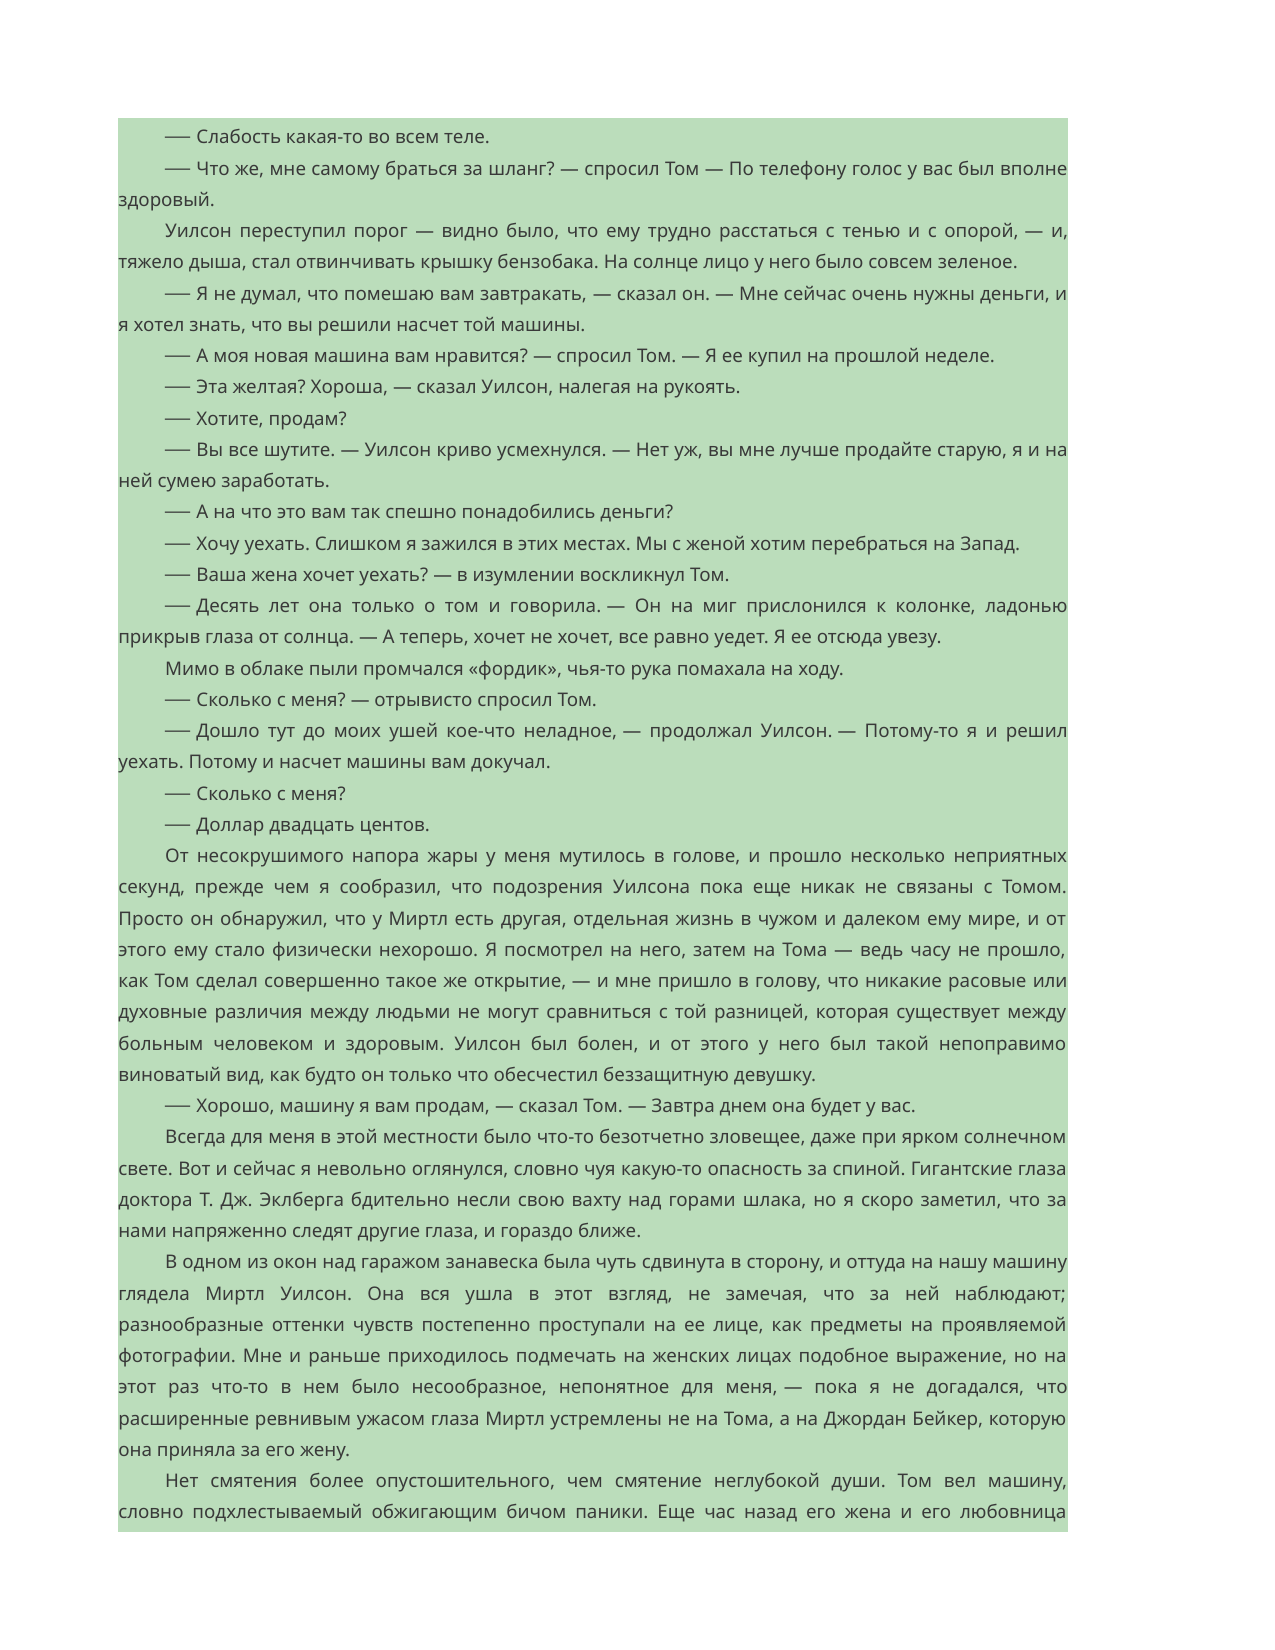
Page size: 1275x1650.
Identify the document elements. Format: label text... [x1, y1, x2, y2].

text — Слабость какая-то во всем теле. [118, 118, 1068, 149]
text — Вы все шутите. — Уилсон криво усмехнулся. — Нет уж, вы мне лучше продайте старую, я и на ней сумею заработать. [118, 431, 1068, 493]
text — Сколько с меня? — отрывисто спросил Том. [118, 681, 1068, 712]
text — Я не думал, что помешаю вам завтракать, — сказал он. — Мне сейчас очень нужны деньги, и я хотел знать, что вы решили насчет той машины. [118, 274, 1068, 337]
text — А моя новая машина вам нравится? — спросил Том. — Я ее купил на прошлой неделе. [118, 337, 1068, 368]
text — А на что это вам так спешно понадобились деньги? [118, 493, 1068, 524]
text — Ваша жена хочет уехать? — в изумлении воскликнул Том. [118, 556, 1068, 587]
text Уилсон переступил порог — видно было, что ему трудно расстаться с тенью и с опорой, — и, тяжело дыша, стал отвинчивать крышку бензобака. На солнце лицо у него было совсем зеленое. [118, 212, 1068, 274]
text — Доллар двадцать центов. [118, 806, 1068, 837]
text — Что же, мне самому браться за шланг? — спросил Том — По телефону голос у вас был вполне здоровый. [118, 149, 1068, 212]
text Нет смятения более опустошительного, чем смятение неглубокой души. Том вел машину, словно подхлестываемый обжигающим бичом паники. Еще час назад его жена и его любовница [118, 1462, 1068, 1524]
text — Дошло тут до моих ушей кое-что неладное, — продолжал Уилсон. — Потому-то я и решил уехать. Потому и насчет машины вам докучал. [118, 712, 1068, 774]
text Мимо в облаке пыли промчался «фордик», чья-то рука помахала на ходу. [118, 649, 1068, 681]
text В одном из окон над гаражом занавеска была чуть сдвинута в сторону, и оттуда на нашу машину глядела Миртл Уилсон. Она вся ушла в этот взгляд, не замечая, что за ней наблюдают; разнообразные оттенки чувств постепенно проступали на ее лице, как предметы на проявляемой фотографии. Мне и раньше приходилось подмечать на женских лицах подобное выражение, но на этот раз что-то в нем было несообразное, непонятное для меня, — пока я не догадался, что расширенные ревнивым ужасом глаза Миртл устремлены не на Тома, а на Джордан Бейкер, которую она приняла за его жену. [118, 1243, 1068, 1462]
text — Сколько с меня? [118, 774, 1068, 806]
text — Хочу уехать. Слишком я зажился в этих местах. Мы с женой хотим перебраться на Запад. [118, 524, 1068, 556]
text — Эта желтая? Хороша, — сказал Уилсон, налегая на рукоять. [118, 368, 1068, 399]
text — Хотите, продам? [118, 399, 1068, 431]
text От несокрушимого напора жары у меня мутилось в голове, и прошло несколько неприятных секунд, прежде чем я сообразил, что подозрения Уилсона пока еще никак не связаны с Томом. Просто он обнаружил, что у Миртл есть другая, отдельная жизнь в чужом и далеком ему мире, и от этого ему стало физически нехорошо. Я посмотрел на него, затем на Тома — ведь часу не прошло, как Том сделал совершенно такое же открытие, — и мне пришло в голову, что никакие расовые или духовные различия между людьми не могут сравниться с той разницей, которая существует между больным человеком и здоровым. Уилсон был болен, и от этого у него был такой непоправимо виноватый вид, как будто он только что обесчестил беззащитную девушку. [118, 837, 1068, 1087]
text — Хорошо, машину я вам продам, — сказал Том. — Завтра днем она будет у вас. [118, 1087, 1068, 1118]
text Всегда для меня в этой местности было что-то безотчетно зловещее, даже при ярком солнечном свете. Вот и сейчас я невольно оглянулся, словно чуя какую-то опасность за спиной. Гигантские глаза доктора Т. Дж. Эклберга бдительно несли свою вахту над горами шлака, но я скоро заметил, что за нами напряженно следят другие глаза, и гораздо ближе. [118, 1118, 1068, 1243]
text — Десять лет она только о том и говорила. — Он на миг прислонился к колонке, ладонью прикрыв глаза от солнца. — А теперь, хочет не хочет, все равно уедет. Я ее отсюда увезу. [118, 587, 1068, 649]
